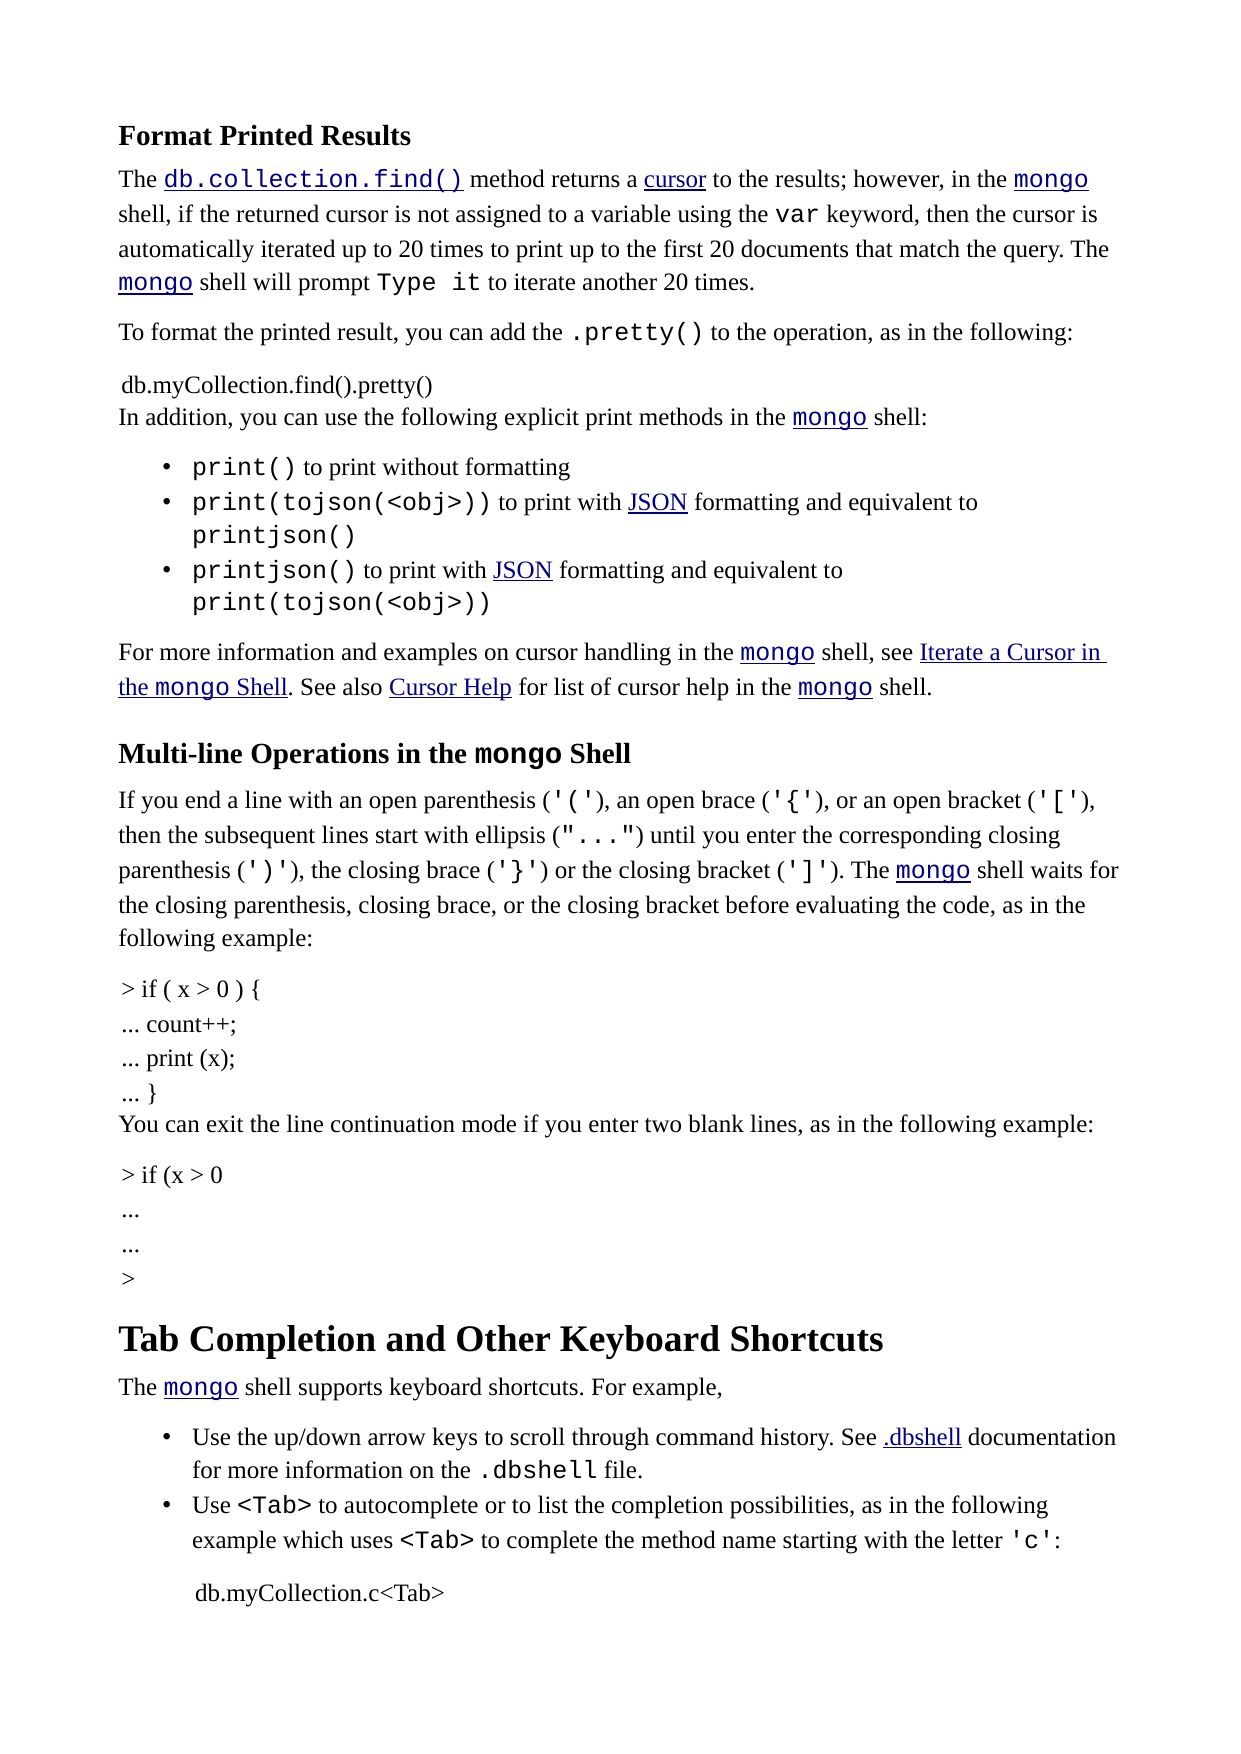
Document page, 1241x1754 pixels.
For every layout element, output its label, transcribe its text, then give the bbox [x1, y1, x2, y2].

list printjson() to print with JSON formatting and equivalent to print(tojson(<obj>)) [162, 555, 1122, 618]
subtitle Format Printed Results [118, 118, 1122, 152]
table_cell ... count++; [118, 1006, 276, 1040]
table_cell ... [118, 1226, 236, 1261]
text For more information and examples on cursor handling in the mongo shell, see Iterate a Cursor in the mongo Shell. See also Cursor Help for list of cursor help in the mongo shell. [118, 637, 1122, 703]
text To format the printed result, you can add the .pretty() to the operation, as in the following: [118, 317, 1122, 348]
text If you end a line with an open parenthesis ('('), an open brace ('{'), or an open bracket ('['), then the subsequent lines start with ellipsis ("...") until you enter the corresponding closing parenthesis (')'), the closing brace ('}') or the closing bracket (']'). The mongo shell waits for the closing parenthesis, closing brace, or the closing bracket before evaluating the code, as in the following example: [118, 785, 1122, 952]
table_cell ... print (x); [118, 1040, 276, 1075]
list Use the up/down arrow keys to scroll through command history. See .dbshell documentation for more information on the .dbshell file. [162, 1422, 1122, 1486]
table_cell > [118, 1261, 236, 1295]
list print(tojson(<obj>)) to print with JSON formatting and equivalent to printjson() [162, 487, 1122, 551]
text You can exit the line continuation mode if you enter two blank lines, as in the following example: [118, 1109, 1122, 1138]
table_header > if ( x > 0 ) { [118, 971, 276, 1006]
text In addition, you can use the following explicit print methods in the mongo shell: [118, 402, 1122, 433]
list Use <Tab> to autocomplete or to list the completion possibilities, as in the following example which uses <Tab> to complete the method name starting with the letter 'c': [162, 1490, 1122, 1556]
subtitle Tab Completion and Other Keyboard Shortcuts [118, 1316, 1122, 1359]
text The db.collection.find() method returns a cursor to the results; however, in the mongo shell, if the returned cursor is not assigned to a variable using the var keyword, then the cursor is automatically iterated up to 20 times to print up to the first 20 documents that match the query. The mongo shell will prompt Type it to iterate another 20 times. [118, 164, 1122, 298]
table_header db.myCollection.c<Tab> [192, 1575, 459, 1610]
table_cell ... [118, 1192, 236, 1226]
table_header db.myCollection.find().pretty() [118, 368, 445, 402]
list print() to print without formatting [162, 452, 1122, 483]
subtitle Multi-line Operations in the mongo Shell [118, 737, 1122, 773]
table_header > if (x > 0 [118, 1157, 236, 1192]
text The mongo shell supports keyboard shortcuts. For example, [118, 1372, 1122, 1403]
table_cell ... } [118, 1075, 276, 1109]
